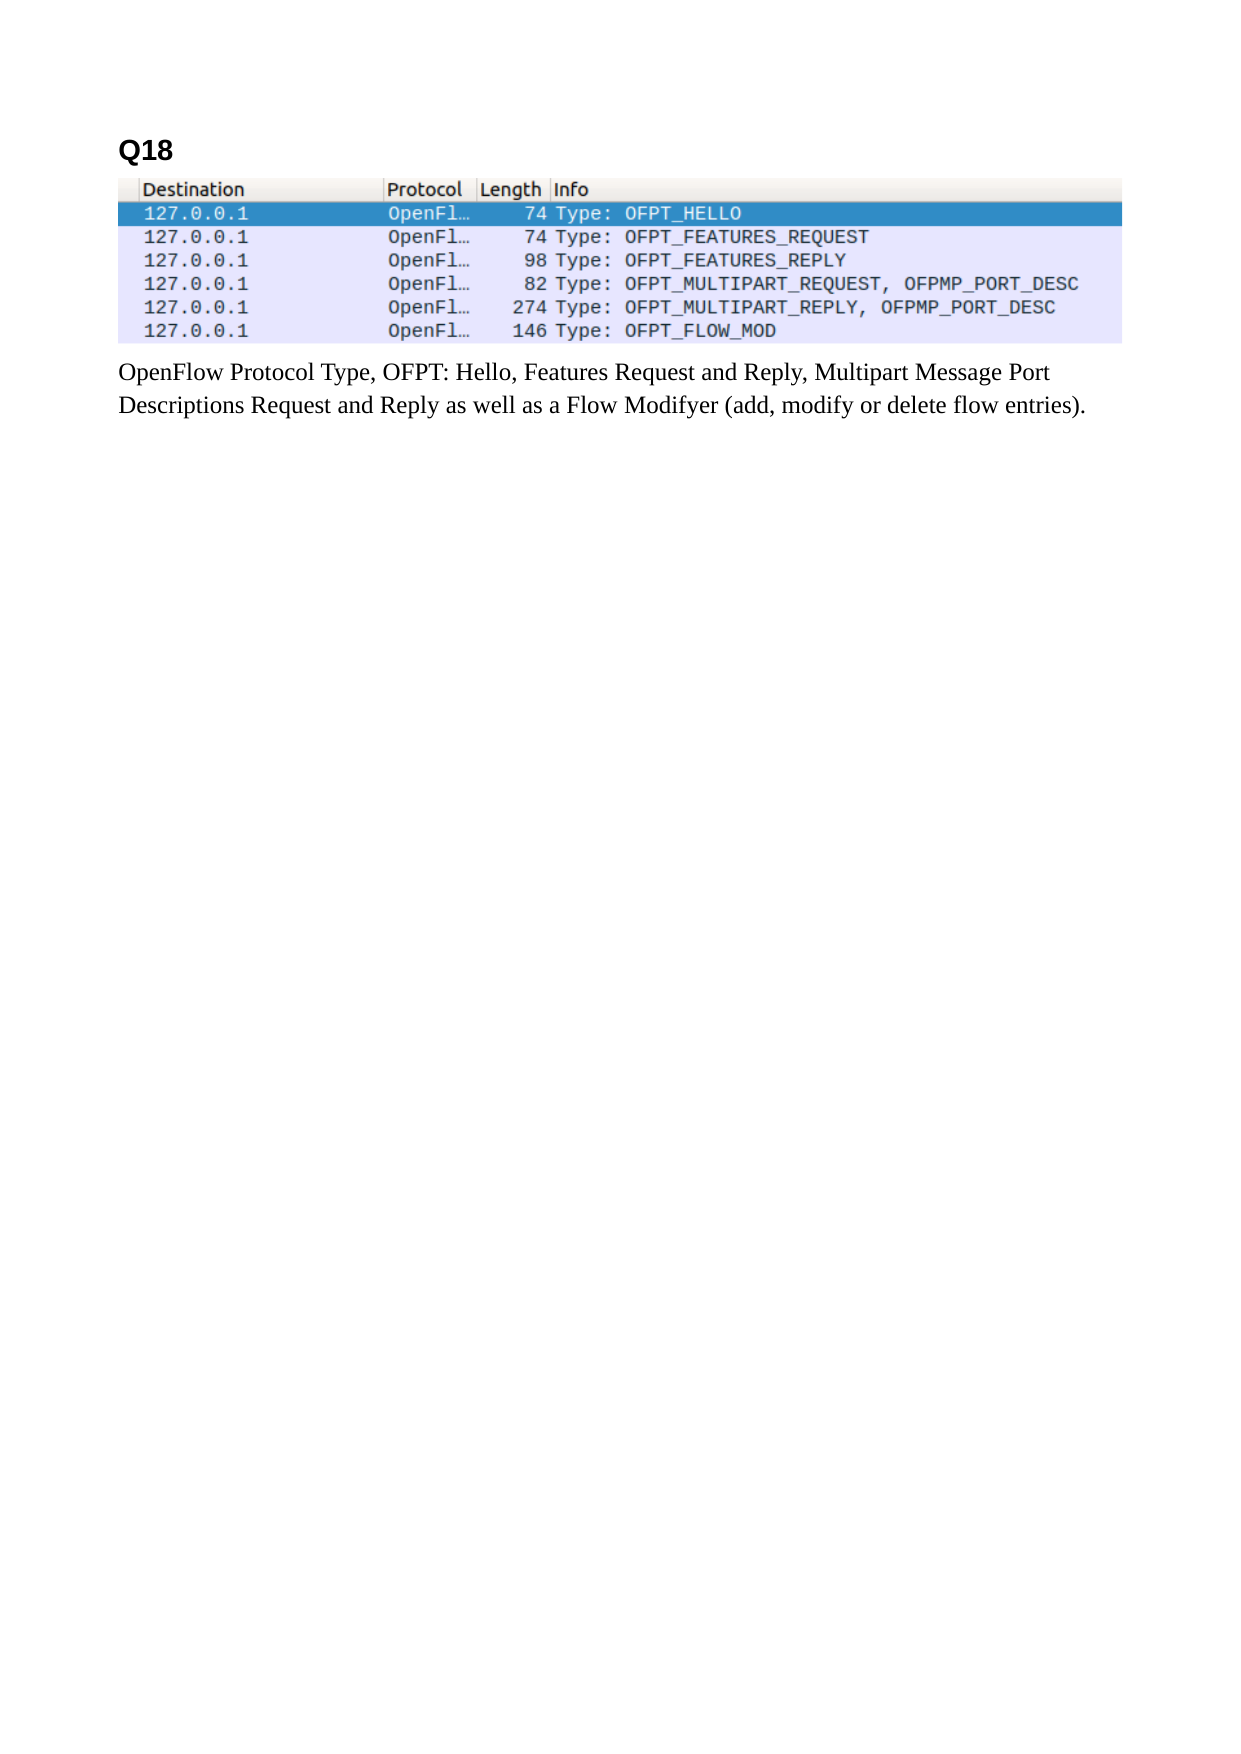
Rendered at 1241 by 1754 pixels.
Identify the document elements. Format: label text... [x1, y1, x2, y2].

text OpenFlow Protocol Type, OFPT: Hello, Features Request and Reply, Multipart Message Port Descriptions Request and Reply as well as a Flow Modifyer (add, modify or delete flow entries). [118, 354, 1122, 419]
picture [118, 178, 1123, 354]
subtitle Q18 [118, 133, 1122, 166]
